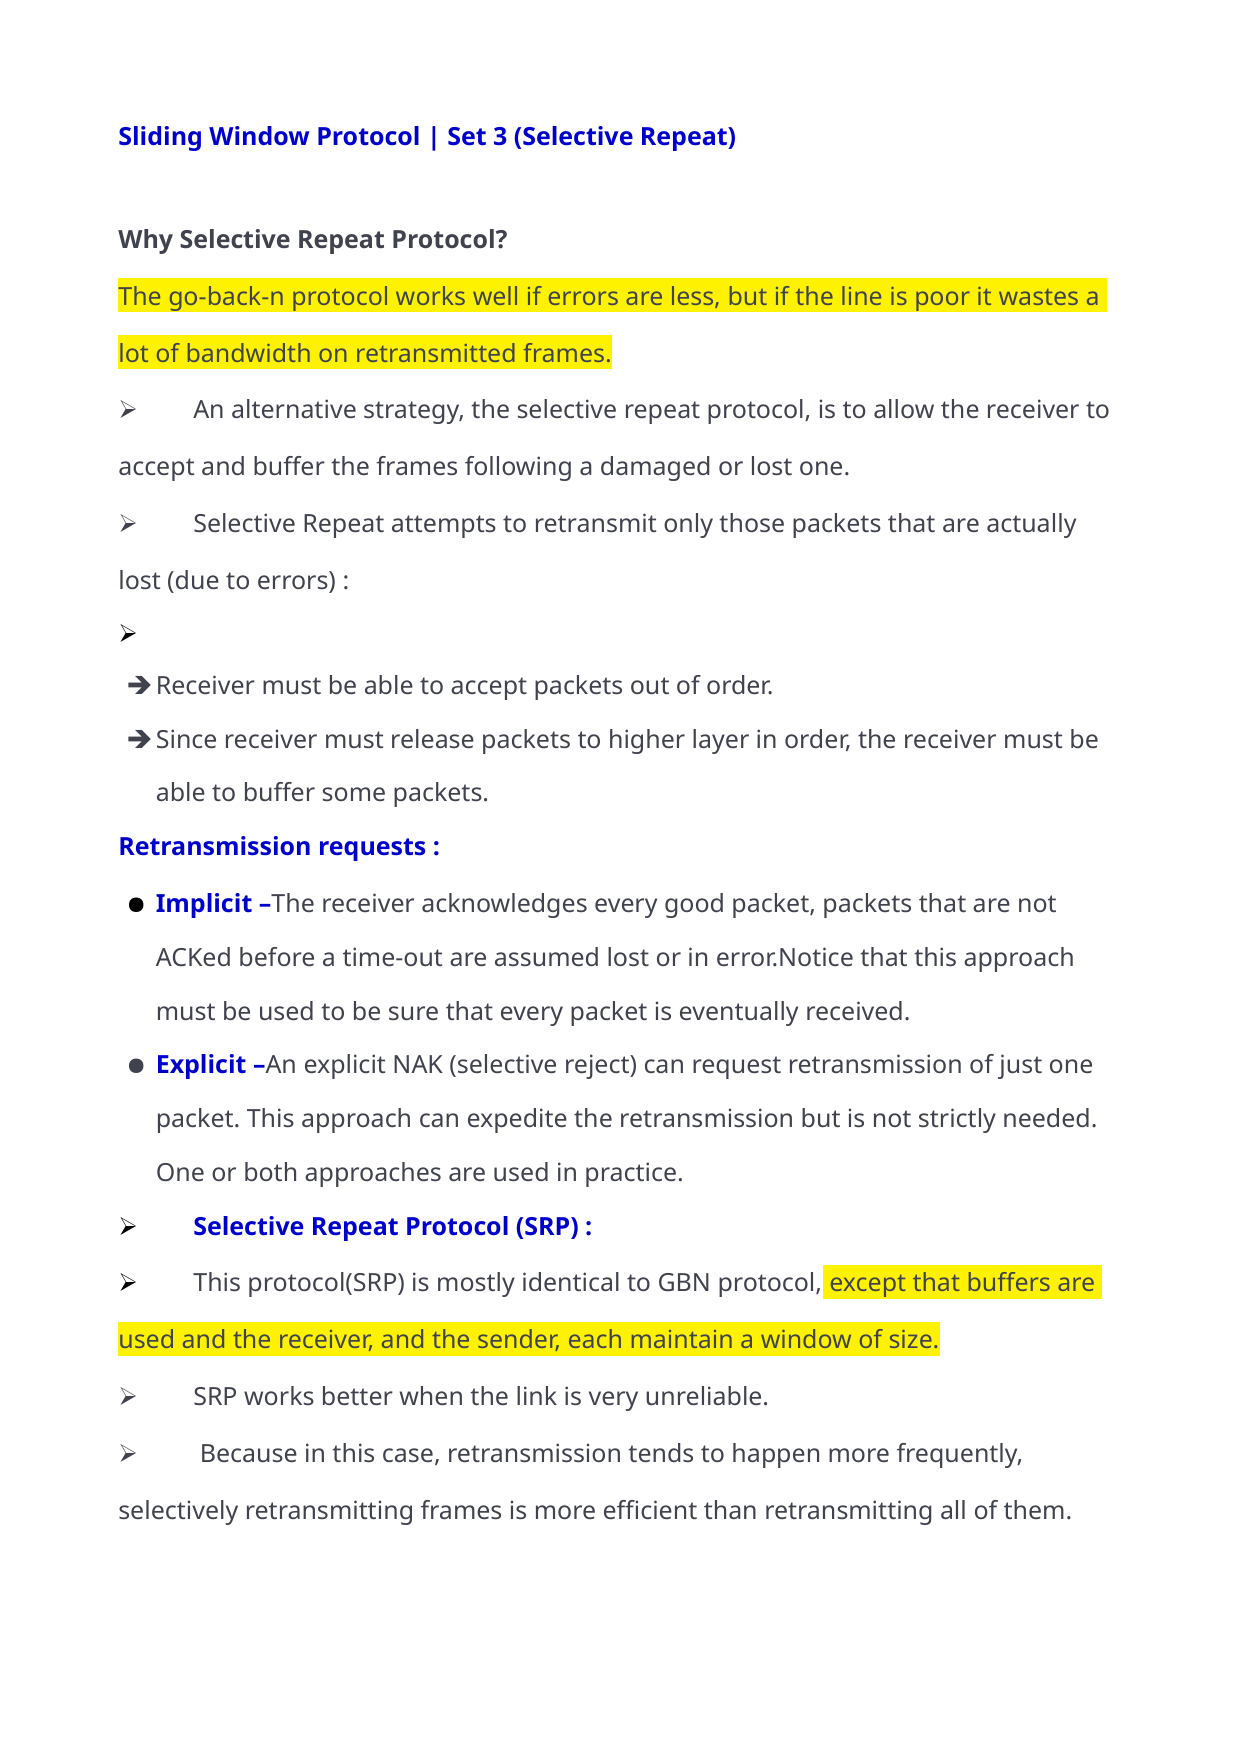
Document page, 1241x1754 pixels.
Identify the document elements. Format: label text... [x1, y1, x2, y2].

text Retransmission requests : [118, 829, 1122, 863]
text Why Selective Repeat Protocol? The go-back-n protocol works well if errors are less, but if the line is poor it wastes a lot of bandwidth on retransmitted frames. [118, 221, 1122, 369]
list Selective Repeat attempts to retransmit only those packets that are actually lost (due to errors) : [118, 506, 1122, 597]
list Receiver must be able to accept packets out of order. [156, 667, 1122, 702]
list An alternative strategy, the selective repeat protocol, is to allow the receiver to accept and buffer the frames following a damaged or lost one. [118, 392, 1122, 483]
list Implicit –The receiver acknowledges every good packet, packets that are not ACKed before a time-out are assumed lost or in error.Notice that this approach must be used to be sure that every packet is eventually received. [156, 886, 1122, 1027]
list SRP works better when the link is very unreliable. [118, 1379, 1122, 1413]
list Since receiver must release packets to higher layer in order, the receiver must be able to buffer some packets. [156, 721, 1122, 809]
list Selective Repeat Protocol (SRP) : [118, 1208, 1122, 1242]
list Explicit –An explicit NAK (selective reject) can request retransmission of just one packet. This approach can expedite the retransmission but is not strictly needed. [156, 1047, 1122, 1135]
list One or both approaches are used in practice. [156, 1154, 1122, 1188]
list This protocol(SRP) is mostly identical to GBN protocol, except that buffers are used and the receiver, and the sender, each maintain a window of size. [118, 1265, 1122, 1356]
text Sliding Window Protocol | Set 3 (Selective Repeat) [118, 118, 1122, 152]
list Because in this case, retransmission tends to happen more frequently, selectively retransmitting frames is more efficient than retransmitting all of them. [118, 1436, 1122, 1527]
